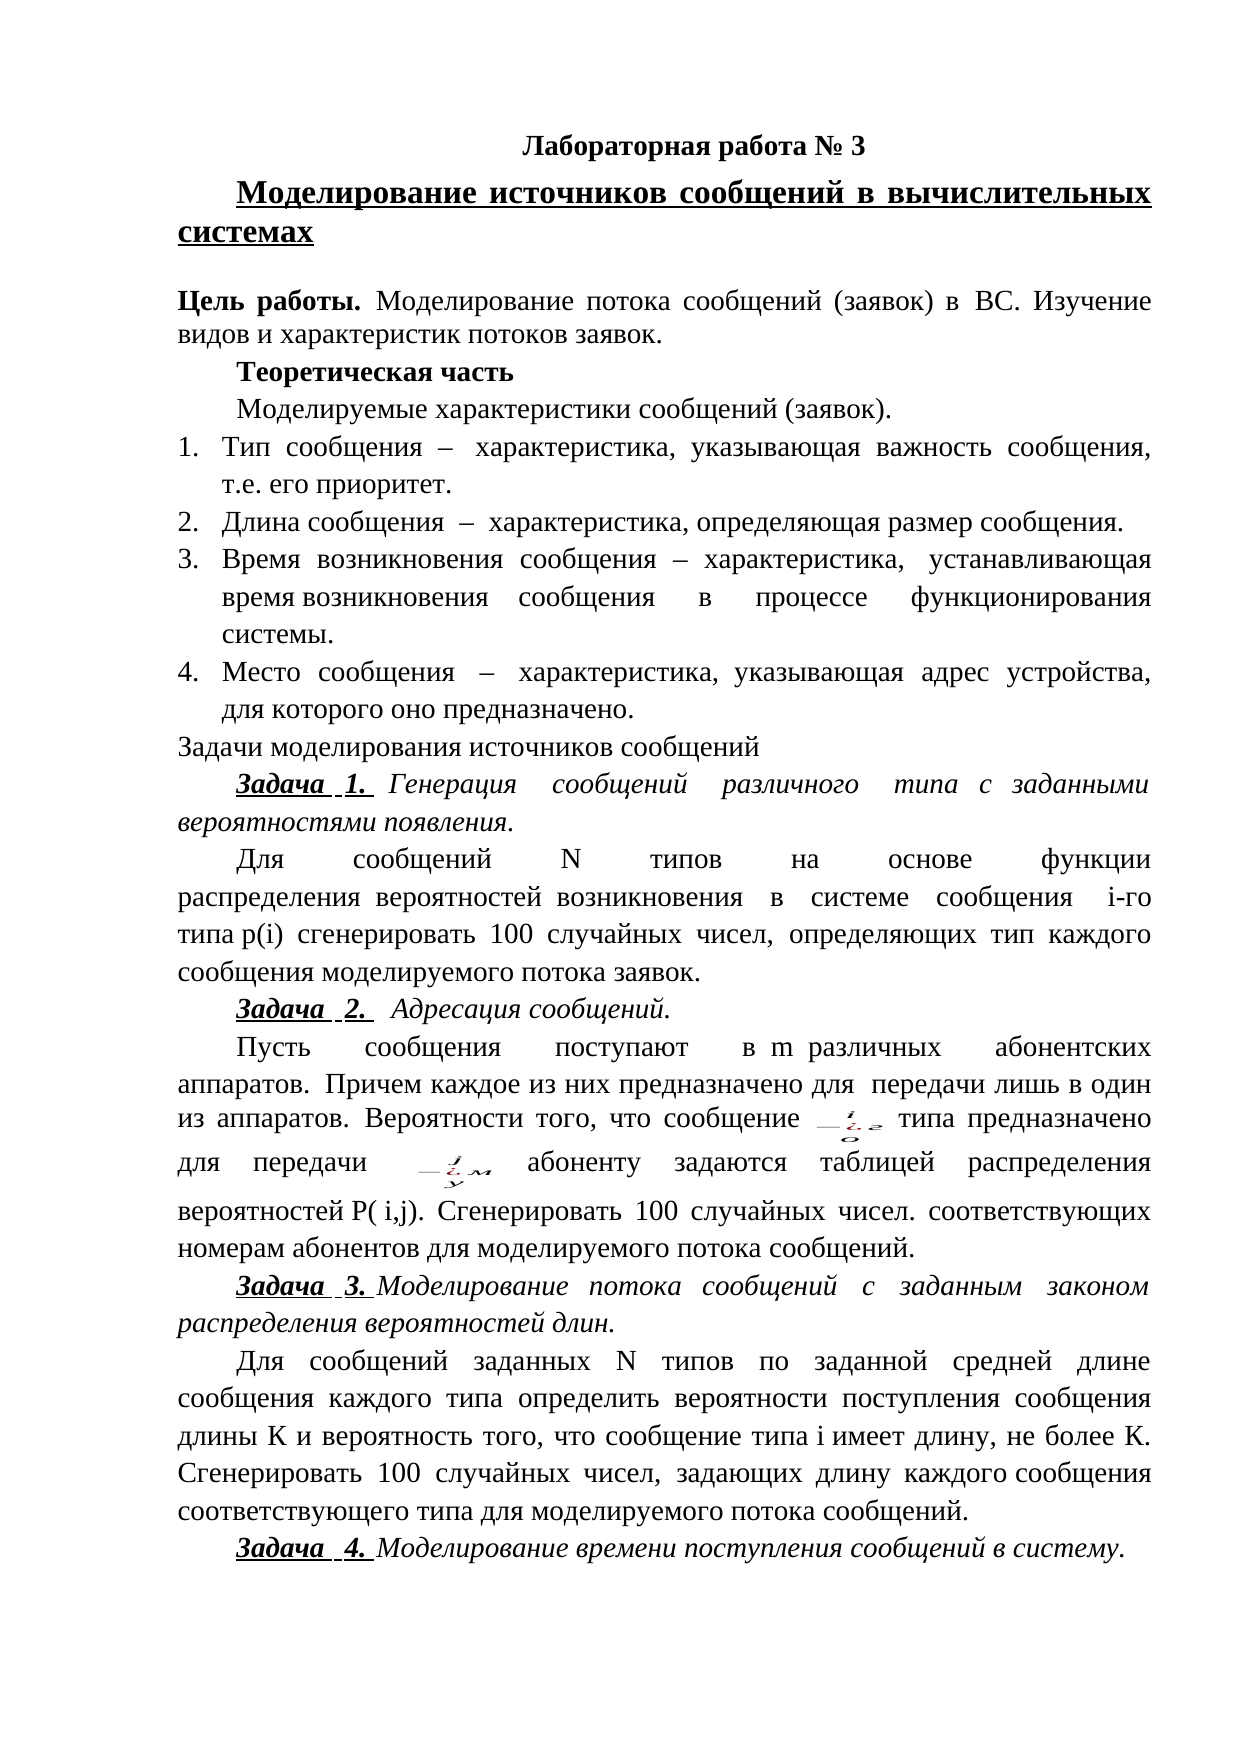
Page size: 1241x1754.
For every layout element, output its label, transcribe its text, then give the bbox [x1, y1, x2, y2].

text 3адача 4. Моделирование времени поступления сообщений в систему. [177, 1526, 1152, 1564]
list Место сообщения – характеристика, указывающая адрес устройства, для которого оно предназначено. [177, 650, 1152, 725]
text Задачи моделирования источников сообщений [177, 725, 1152, 762]
list Длина сообщения – характеристика, определяющая размер сообщения. [177, 500, 1152, 537]
text Пусть сообщения поступают в m различных абонентских аппаратов. Причем каждое из них предназначено для передачи лишь в один из аппаратов. Вероятности того, что сообщение типа предназначено для передачи абоненту задаются таблицей распределения вероятностей P( i,j). Сгенерировать 100 случайных чисел. соответствующих номерам абонентов для моделируемого потока сообщений. [177, 1025, 1152, 1264]
text Моделирование источников сообщений в вычислительных системах [177, 172, 1152, 249]
text Цель работы. Моделирование потока сообщений (заявок) в ВС. Изучение видов и характеристик потоков заявок. [177, 249, 1152, 350]
list Тип сообщения – характеристика, указывающая важность сообщения, т.е. его приоритет. [177, 425, 1152, 500]
text Задача 2. Адресация сообщений. [177, 987, 1152, 1025]
text Моделируемые характеристики сообщений (заявок). [177, 387, 1152, 425]
text Для сообщений N типов на основе функции распределения вероятностей возникновения в системе сообщения i-го типа p(i) сгенерировать 100 случайных чисел, определяющих тип каждого сообщения моделируемого потока заявок. [177, 837, 1152, 987]
subtitle Лабораторная работа № 3 [177, 128, 1152, 162]
text Для сообщений заданных N типов по заданной средней длине сообщения каждого типа определить вероятности поступления сообщения длины К и вероятность того, что сообщение типа i имеет длину, не более К. Сгенерировать 100 случайных чисел, задающих длину каждого сообщения соответствующего типа для моделируемого потока сообщений. [177, 1339, 1152, 1526]
text Задача 3. Моделирование потока сообщений с заданным законом распределения вероятностей длин. [177, 1264, 1152, 1339]
list Время возникновения сообщения – характеристика, устанавливающая время возникновения сообщения в процессе функционирования системы. [177, 537, 1152, 650]
text Теоретическая часть [177, 350, 1152, 387]
text Задача 1. Генерация сообщений различного типа с заданными вероятностями появления. [177, 762, 1152, 837]
